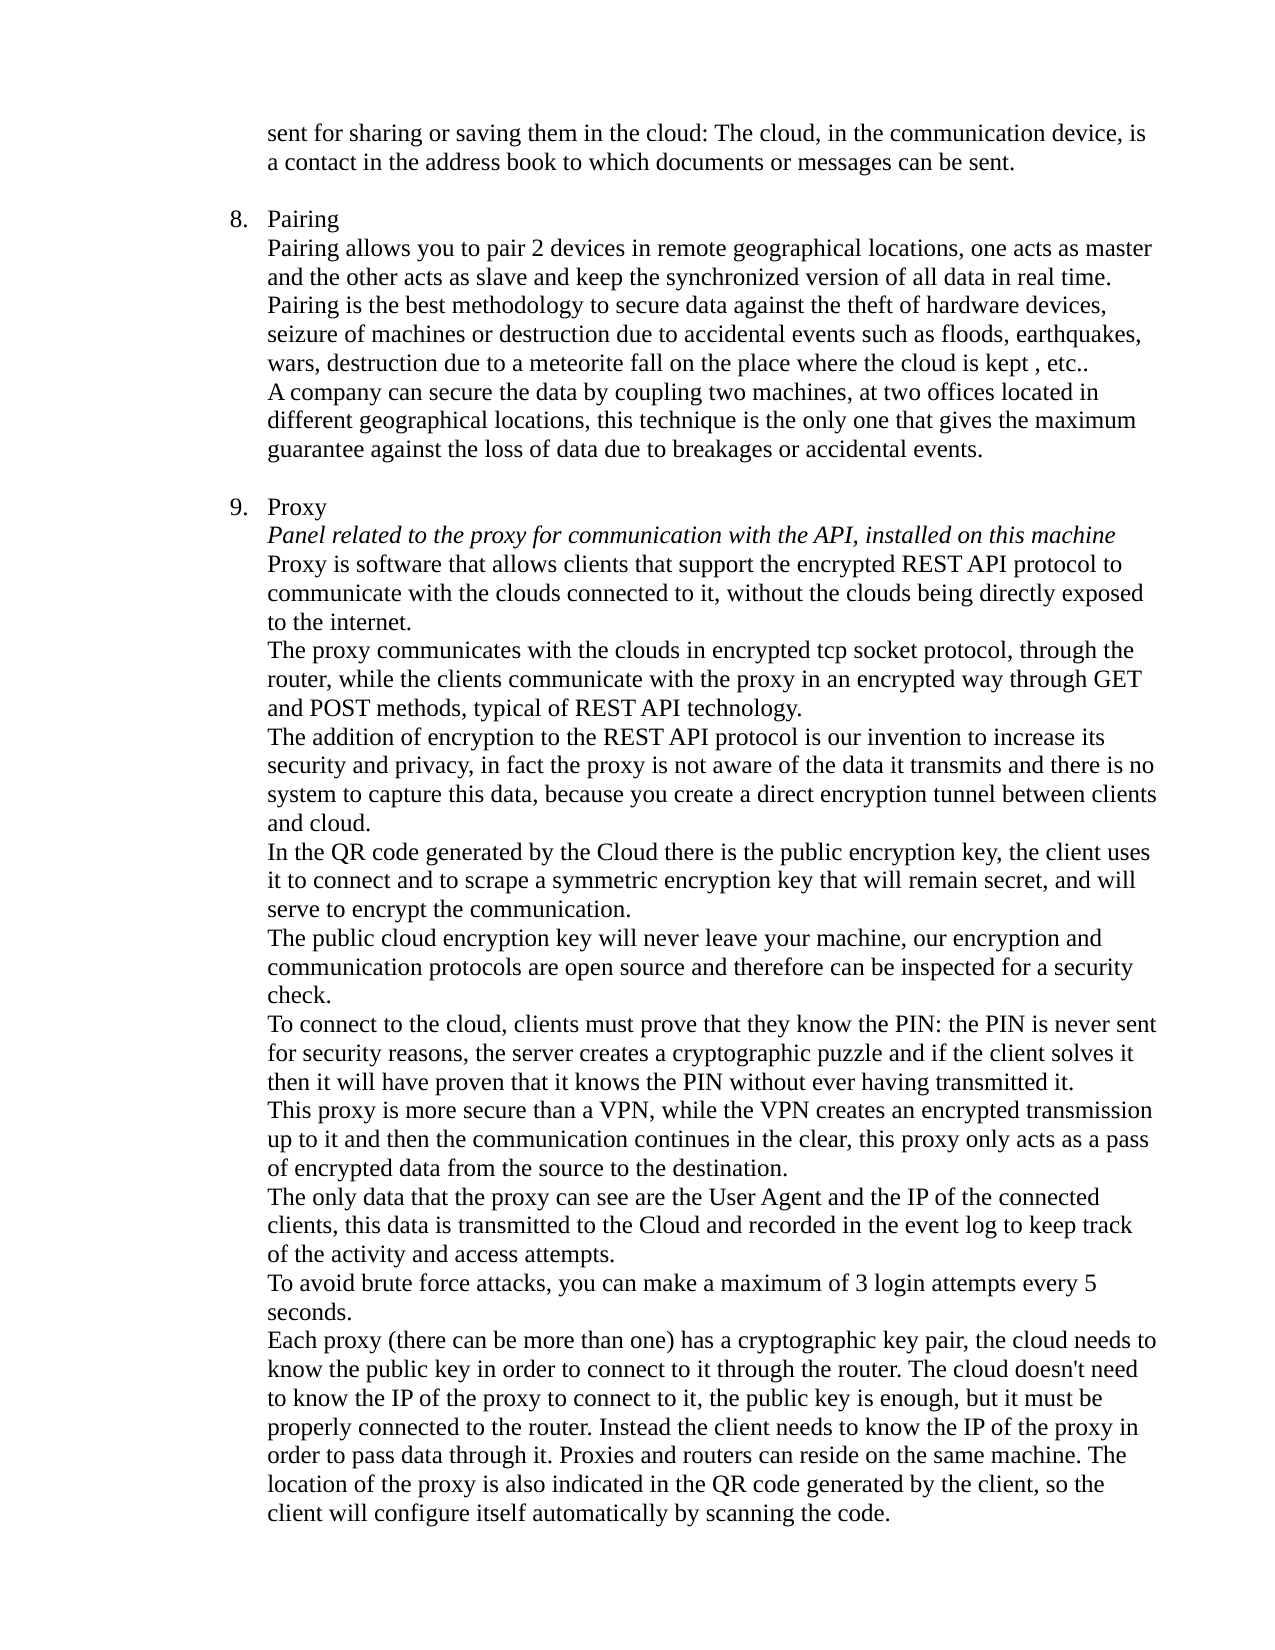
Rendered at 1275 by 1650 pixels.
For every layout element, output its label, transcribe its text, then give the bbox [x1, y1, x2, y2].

list sent for sharing or saving them in the cloud: The cloud, in the communication device, is a contact in the address book to which documents or messages can be sent. [229, 118, 1157, 176]
list Proxy [229, 492, 1157, 521]
list Panel related to the proxy for communication with the API, installed on this machine [229, 521, 1157, 549]
list Pairing is the best methodology to secure data against the theft of hardware devices, seizure of machines or destruction due to accidental events such as floods, earthquakes, wars, destruction due to a meteorite fall on the place where the cloud is kept , etc.. [229, 291, 1157, 377]
list Pairing allows you to pair 2 devices in remote geographical locations, one acts as master and the other acts as slave and keep the synchronized version of all data in real time. [229, 233, 1157, 291]
list Proxy is software that allows clients that support the encrypted REST API protocol to communicate with the clouds connected to it, without the clouds being directly exposed to the internet. The proxy communicates with the clouds in encrypted tcp socket protocol, through the router, while the clients communicate with the proxy in an encrypted way through GET and POST methods, typical of REST API technology. The addition of encryption to the REST API protocol is our invention to increase its security and privacy, in fact the proxy is not aware of the data it transmits and there is no system to capture this data, because you create a direct encryption tunnel between clients and cloud. In the QR code generated by the Cloud there is the public encryption key, the client uses it to connect and to scrape a symmetric encryption key that will remain secret, and will serve to encrypt the communication. The public cloud encryption key will never leave your machine, our encryption and communication protocols are open source and therefore can be inspected for a security check. To connect to the cloud, clients must prove that they know the PIN: the PIN is never sent for security reasons, the server creates a cryptographic puzzle and if the client solves it then it will have proven that it knows the PIN without ever having transmitted it. This proxy is more secure than a VPN, while the VPN creates an encrypted transmission up to it and then the communication continues in the clear, this proxy only acts as a pass of encrypted data from the source to the destination. The only data that the proxy can see are the User Agent and the IP of the connected clients, this data is transmitted to the Cloud and recorded in the event log to keep track of the activity and access attempts. To avoid brute force attacks, you can make a maximum of 3 login attempts every 5 seconds. Each proxy (there can be more than one) has a cryptographic key pair, the cloud needs to know the public key in order to connect to it through the router. The cloud doesn't need to know the IP of the proxy to connect to it, the public key is enough, but it must be properly connected to the router. Instead the client needs to know the IP of the proxy in order to pass data through it. Proxies and routers can reside on the same machine. The location of the proxy is also indicated in the QR code generated by the client, so the client will configure itself automatically by scanning the code. [229, 549, 1157, 1527]
list A company can secure the data by coupling two machines, at two offices located in different geographical locations, this technique is the only one that gives the maximum guarantee against the loss of data due to breakages or accidental events. [229, 377, 1157, 463]
list Pairing [229, 204, 1157, 233]
